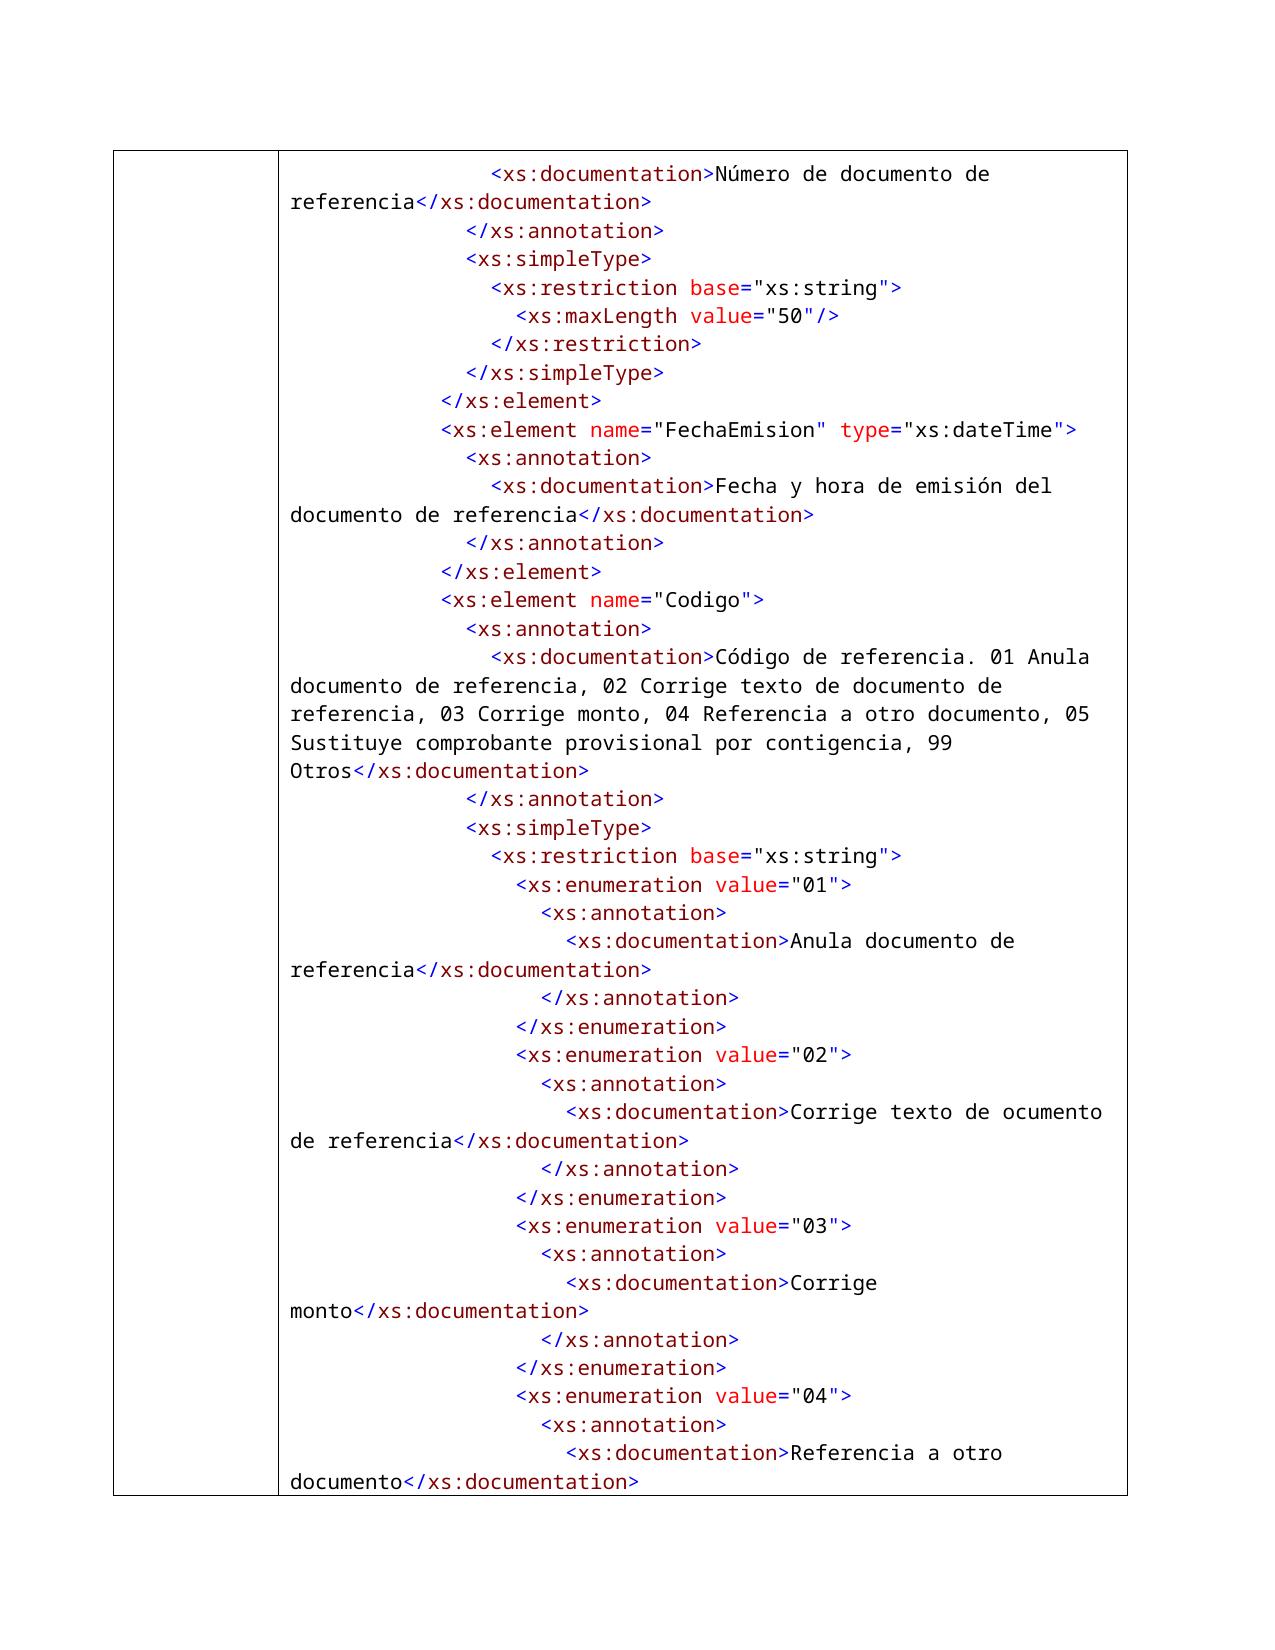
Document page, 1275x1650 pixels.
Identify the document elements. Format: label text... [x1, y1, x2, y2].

table_cell <xs:documentation>Número de documento de referencia</xs:documentation> </xs:annotation> <xs:simpleType> <xs:restriction base="xs:string"> <xs:maxLength value="50"/> </xs:restriction> </xs:simpleType> </xs:element> <xs:element name="FechaEmision" type="xs:dateTime"> <xs:annotation> <xs:documentation>Fecha y hora de emisión del documento de referencia</xs:documentation> </xs:annotation> </xs:element> <xs:element name="Codigo"> <xs:annotation> <xs:documentation>Código de referencia. 01 Anula documento de referencia, 02 Corrige texto de documento de referencia, 03 Corrige monto, 04 Referencia a otro documento, 05 Sustituye comprobante provisional por contigencia, 99 Otros</xs:documentation> </xs:annotation> <xs:simpleType> <xs:restriction base="xs:string"> <xs:enumeration value="01"> <xs:annotation> <xs:documentation>Anula documento de referencia</xs:documentation> </xs:annotation> </xs:enumeration> <xs:enumeration value="02"> <xs:annotation> <xs:documentation>Corrige texto de ocumento de referencia</xs:documentation> </xs:annotation> </xs:enumeration> <xs:enumeration value="03"> <xs:annotation> <xs:documentation>Corrige monto</xs:documentation> </xs:annotation> </xs:enumeration> <xs:enumeration value="04"> <xs:annotation> <xs:documentation>Referencia a otro documento</xs:documentation> [279, 151, 1127, 1495]
table_cell [114, 151, 278, 1495]
